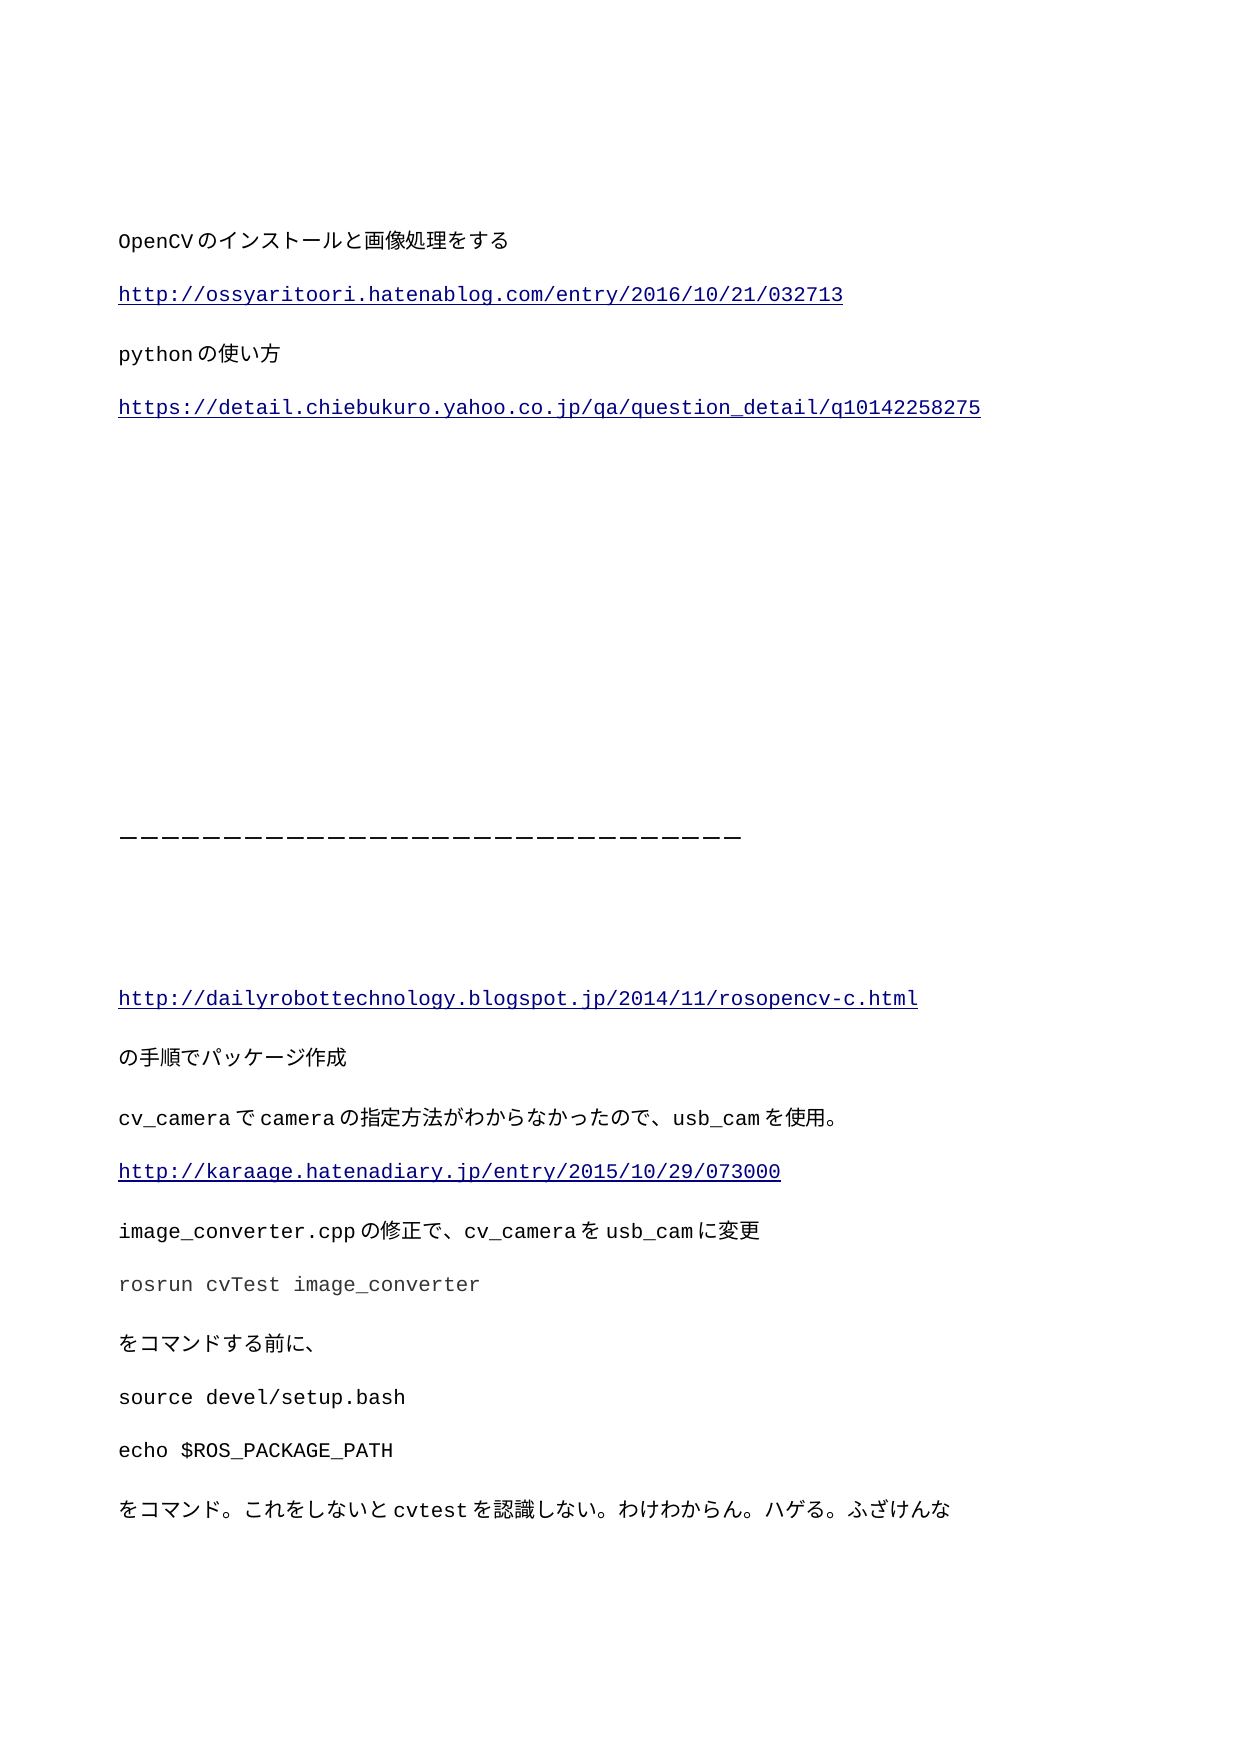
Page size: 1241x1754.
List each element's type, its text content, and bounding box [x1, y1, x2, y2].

text http://karaage.hatenadiary.jp/entry/2015/10/29/073000 [118, 1161, 1122, 1184]
text source devel/setup.bash [118, 1387, 1122, 1410]
text cv_cameraでcameraの指定方法がわからなかったので、usb_camを使用。 [118, 1101, 1122, 1131]
text rosrun cvTest image_converter [118, 1274, 1122, 1298]
text の手順でパッケージ作成 [118, 1041, 1122, 1072]
text ーーーーーーーーーーーーーーーーーーーーーーーーーーーーーー [118, 822, 1122, 852]
text pythonの使い方 [118, 337, 1122, 368]
text をコマンド。これをしないとcvtestを認識しない。わけわからん。ハゲる。ふざけんな [118, 1493, 1122, 1523]
text echo $ROS_PACKAGE_PATH [118, 1440, 1122, 1463]
text image_converter.cppの修正で、cv_cameraをusb_camに変更 [118, 1214, 1122, 1244]
text OpenCVのインストールと画像処理をする [118, 224, 1122, 255]
text をコマンドする前に、 [118, 1327, 1122, 1357]
text http://ossyaritoori.hatenablog.com/entry/2016/10/21/032713 [118, 284, 1122, 308]
text http://dailyrobottechnology.blogspot.jp/2014/11/rosopencv-c.html [118, 988, 1122, 1012]
text https://detail.chiebukuro.yahoo.co.jp/qa/question_detail/q10142258275 [118, 397, 1122, 421]
